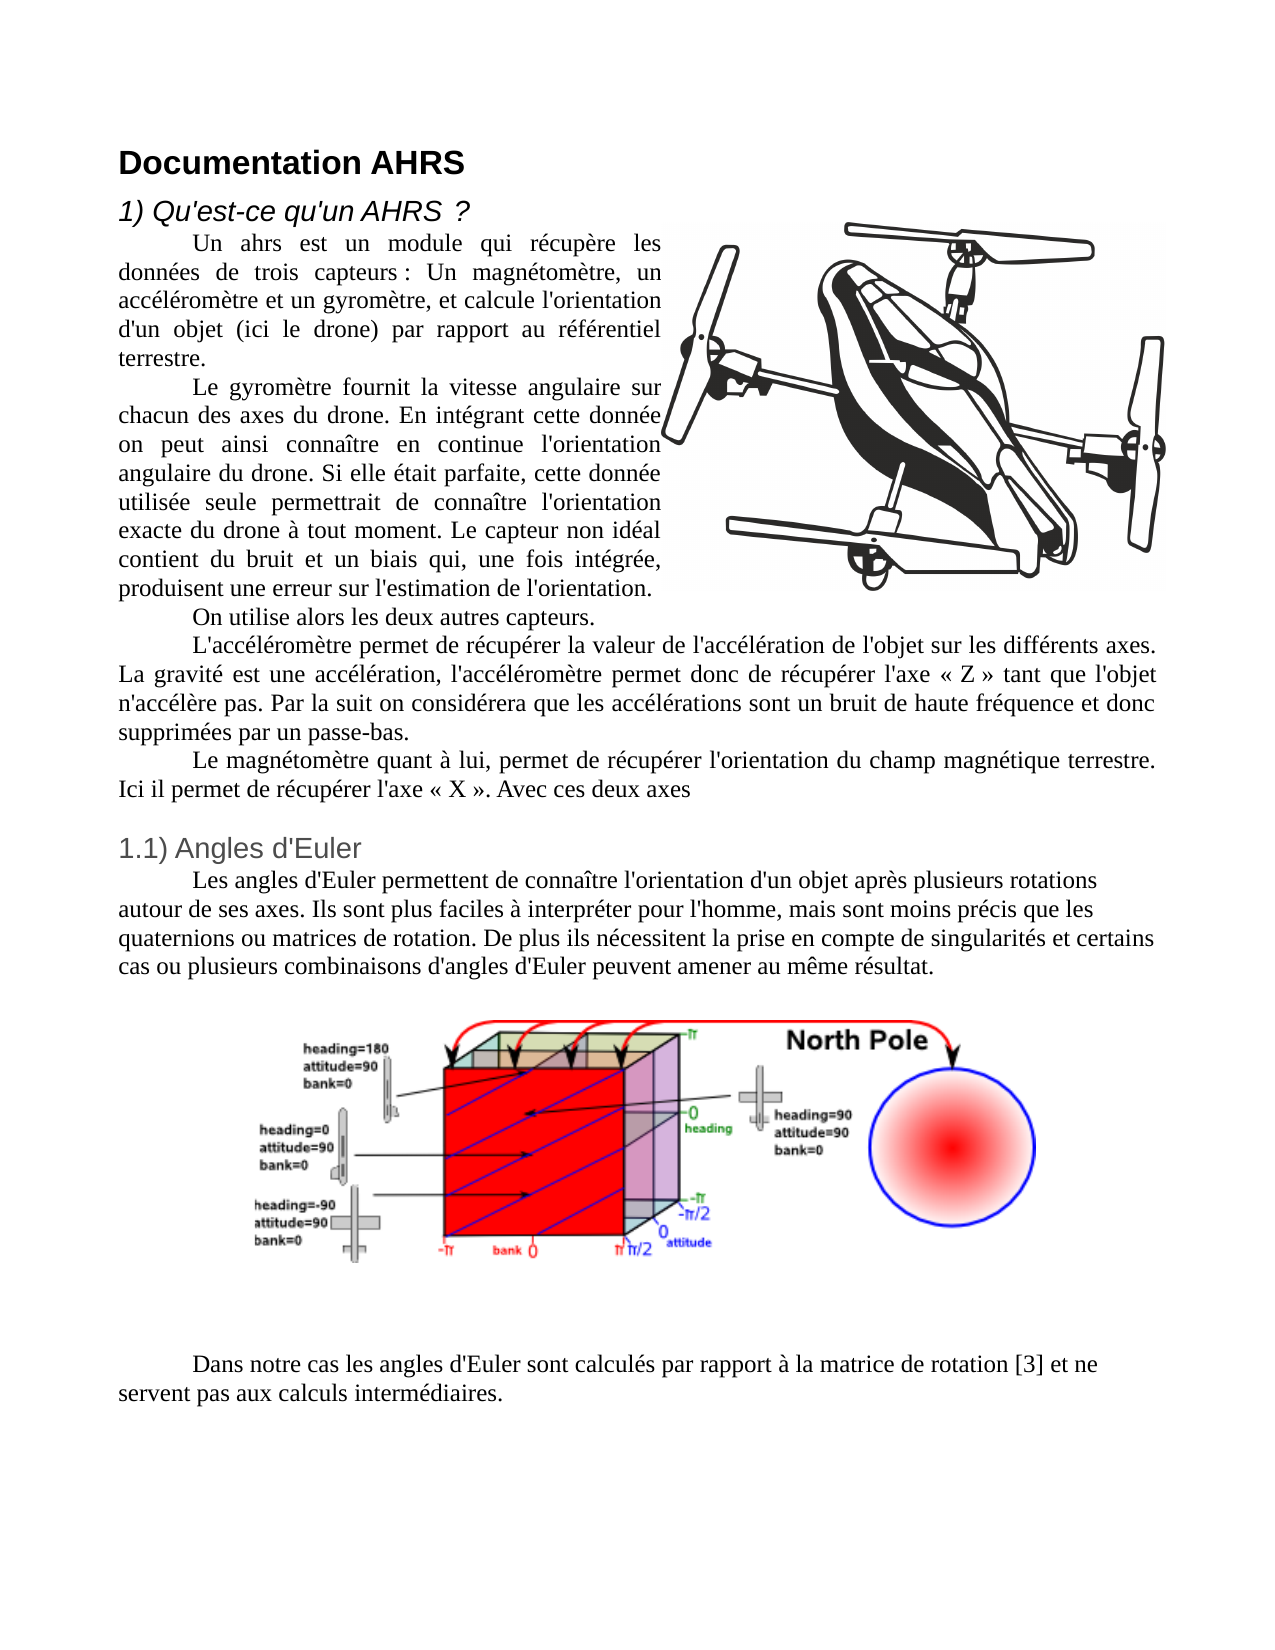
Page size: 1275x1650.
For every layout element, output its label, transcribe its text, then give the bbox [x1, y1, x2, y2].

picture [254, 1020, 1036, 1263]
subtitle Documentation AHRS [118, 143, 1157, 182]
text Un ahrs est un module qui récupère les données de trois capteurs : Un magnétomètre, un accéléromètre et un gyromètre, et calcule l'orientation d'un objet (ici le drone) par rapport au référentiel terrestre. [118, 228, 661, 372]
picture [661, 222, 1166, 591]
text Le magnétomètre quant à lui, permet de récupérer l'orientation du champ magnétique terrestre. Ici il permet de récupérer l'axe « X ». Avec ces deux axes [118, 745, 1157, 803]
text Le gyromètre fournit la vitesse angulaire sur chacun des axes du drone. En intégrant cette donnée on peut ainsi connaître en continue l'orientation angulaire du drone. Si elle était parfaite, cette donnée utilisée seule permettrait de connaître l'orientation exacte du drone à tout moment. Le capteur non idéal contient du bruit et un biais qui, une fois intégrée, produisent une erreur sur l'estimation de l'orientation. [118, 372, 1157, 602]
text 1.1) Angles d'Euler [118, 832, 1157, 865]
text 1) Qu'est-ce qu'un AHRS ? [118, 194, 1157, 228]
text Les angles d'Euler permettent de connaître l'orientation d'un objet après plusieurs rotations autour de ses axes. Ils sont plus faciles à interpréter pour l'homme, mais sont moins précis que les quaternions ou matrices de rotation. De plus ils nécessitent la prise en compte de singularités et certains cas ou plusieurs combinaisons d'angles d'Euler peuvent amener au même résultat. [118, 865, 1157, 980]
text L'accéléromètre permet de récupérer la valeur de l'accélération de l'objet sur les différents axes. La gravité est une accélération, l'accéléromètre permet donc de récupérer l'axe « Z » tant que l'objet n'accélère pas. Par la suit on considérera que les accélérations sont un bruit de haute fréquence et donc supprimées par un passe-bas. [118, 630, 1157, 745]
text Dans notre cas les angles d'Euler sont calculés par rapport à la matrice de rotation [3] et ne servent pas aux calculs intermédiaires. [118, 1349, 1157, 1406]
text On utilise alors les deux autres capteurs. [118, 602, 1157, 630]
